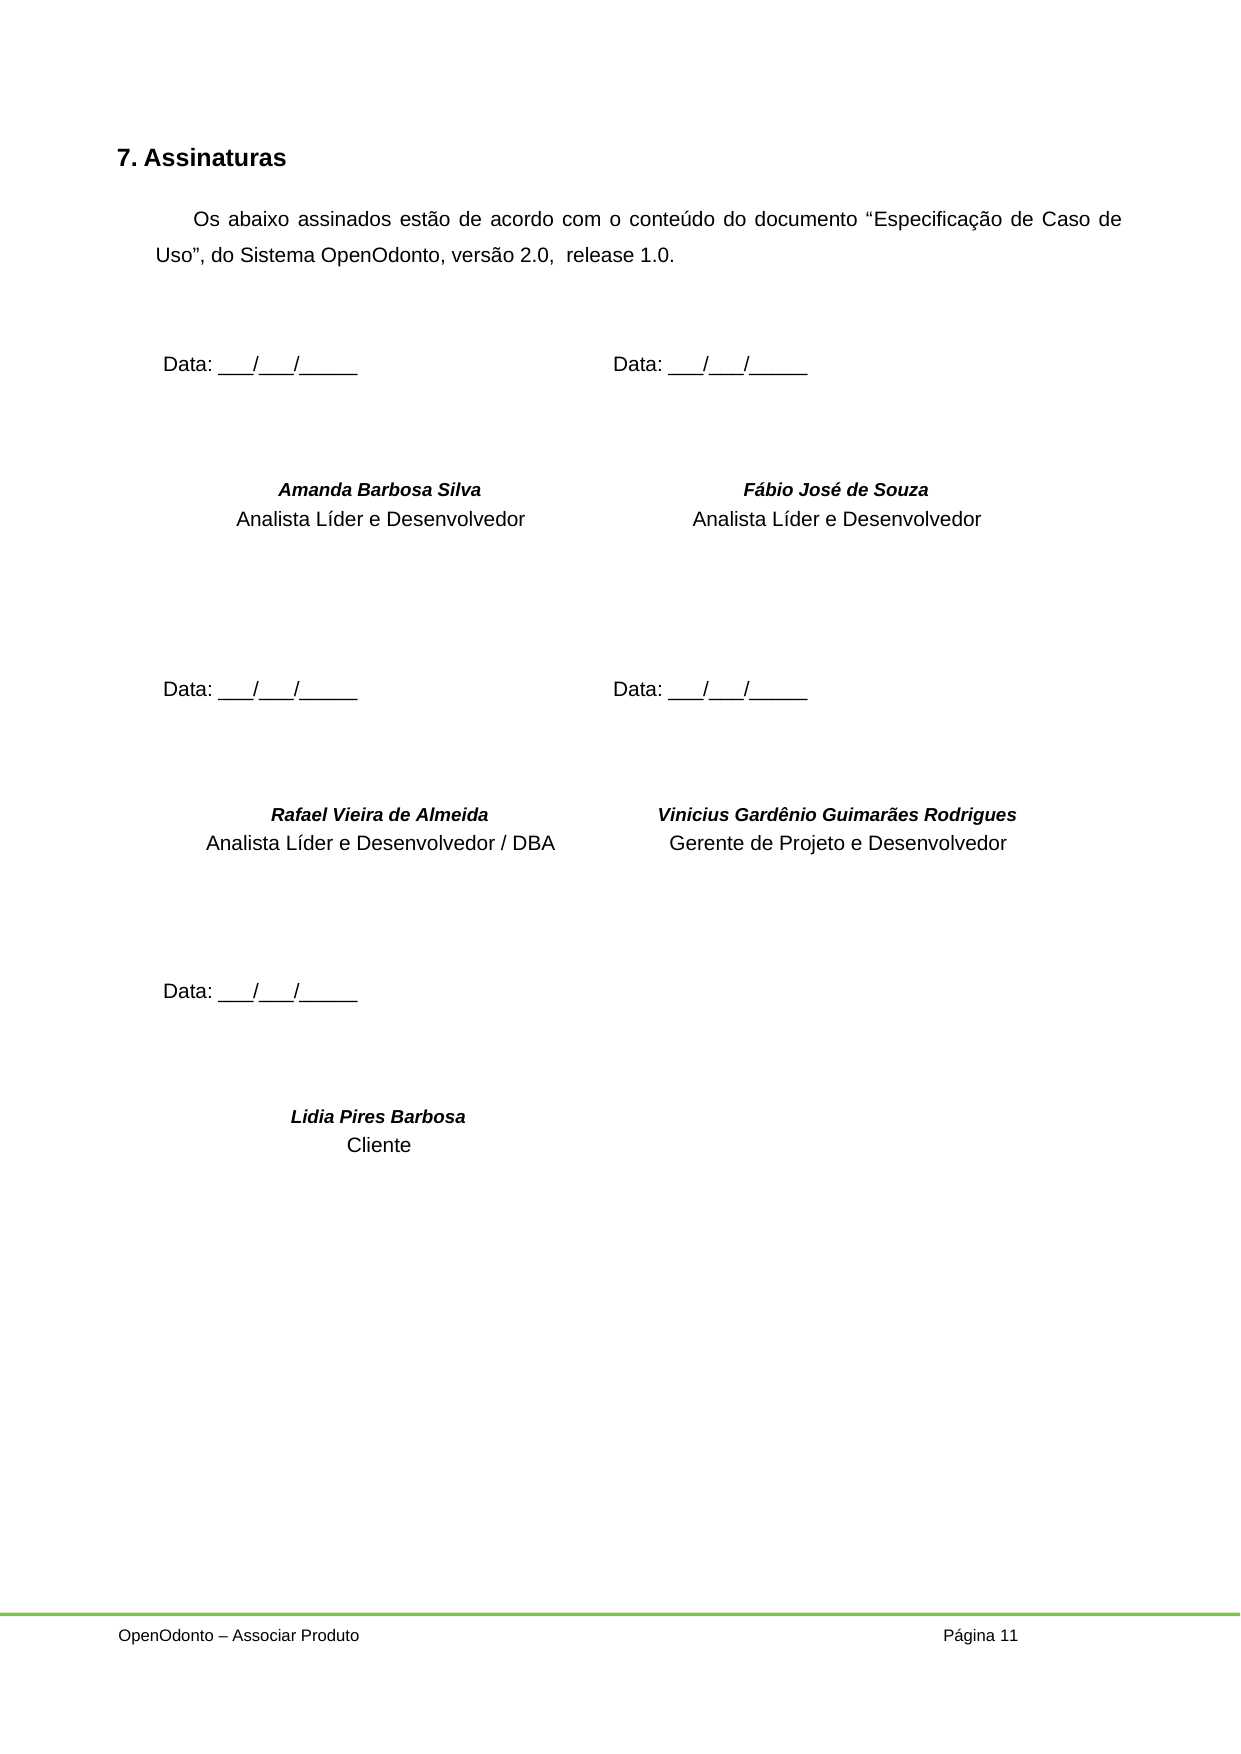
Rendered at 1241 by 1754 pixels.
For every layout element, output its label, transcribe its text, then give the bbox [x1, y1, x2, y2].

table_header Data: ___/___/_____ [156, 942, 602, 1099]
table_header Data: ___/___/_____ [156, 640, 606, 797]
table_header Data: ___/___/_____ [606, 315, 1068, 472]
table_cell Vinicius Gardênio Guimarães Rodrigues Gerente de Projeto e Desenvolvedor [606, 797, 1070, 892]
title Os abaixo assinados estão de acordo com o conteúdo do documento “Especificação de Caso de Uso”, do Sistema OpenOdonto, versão 2.0, release 1.0. [155, 207, 1122, 267]
table_cell Amanda Barbosa Silva Analista Líder e Desenvolvedor [156, 473, 606, 567]
table_header Data: ___/___/_____ [606, 640, 1070, 797]
subtitle 7. Assinaturas [117, 143, 1122, 172]
table_cell Lidia Pires Barbosa Cliente [156, 1099, 602, 1170]
table_cell Fábio José de Souza Analista Líder e Desenvolvedor [606, 473, 1068, 567]
table_header Data: ___/___/_____ [156, 315, 606, 472]
table_cell Rafael Vieira de Almeida Analista Líder e Desenvolvedor / DBA [156, 797, 606, 892]
